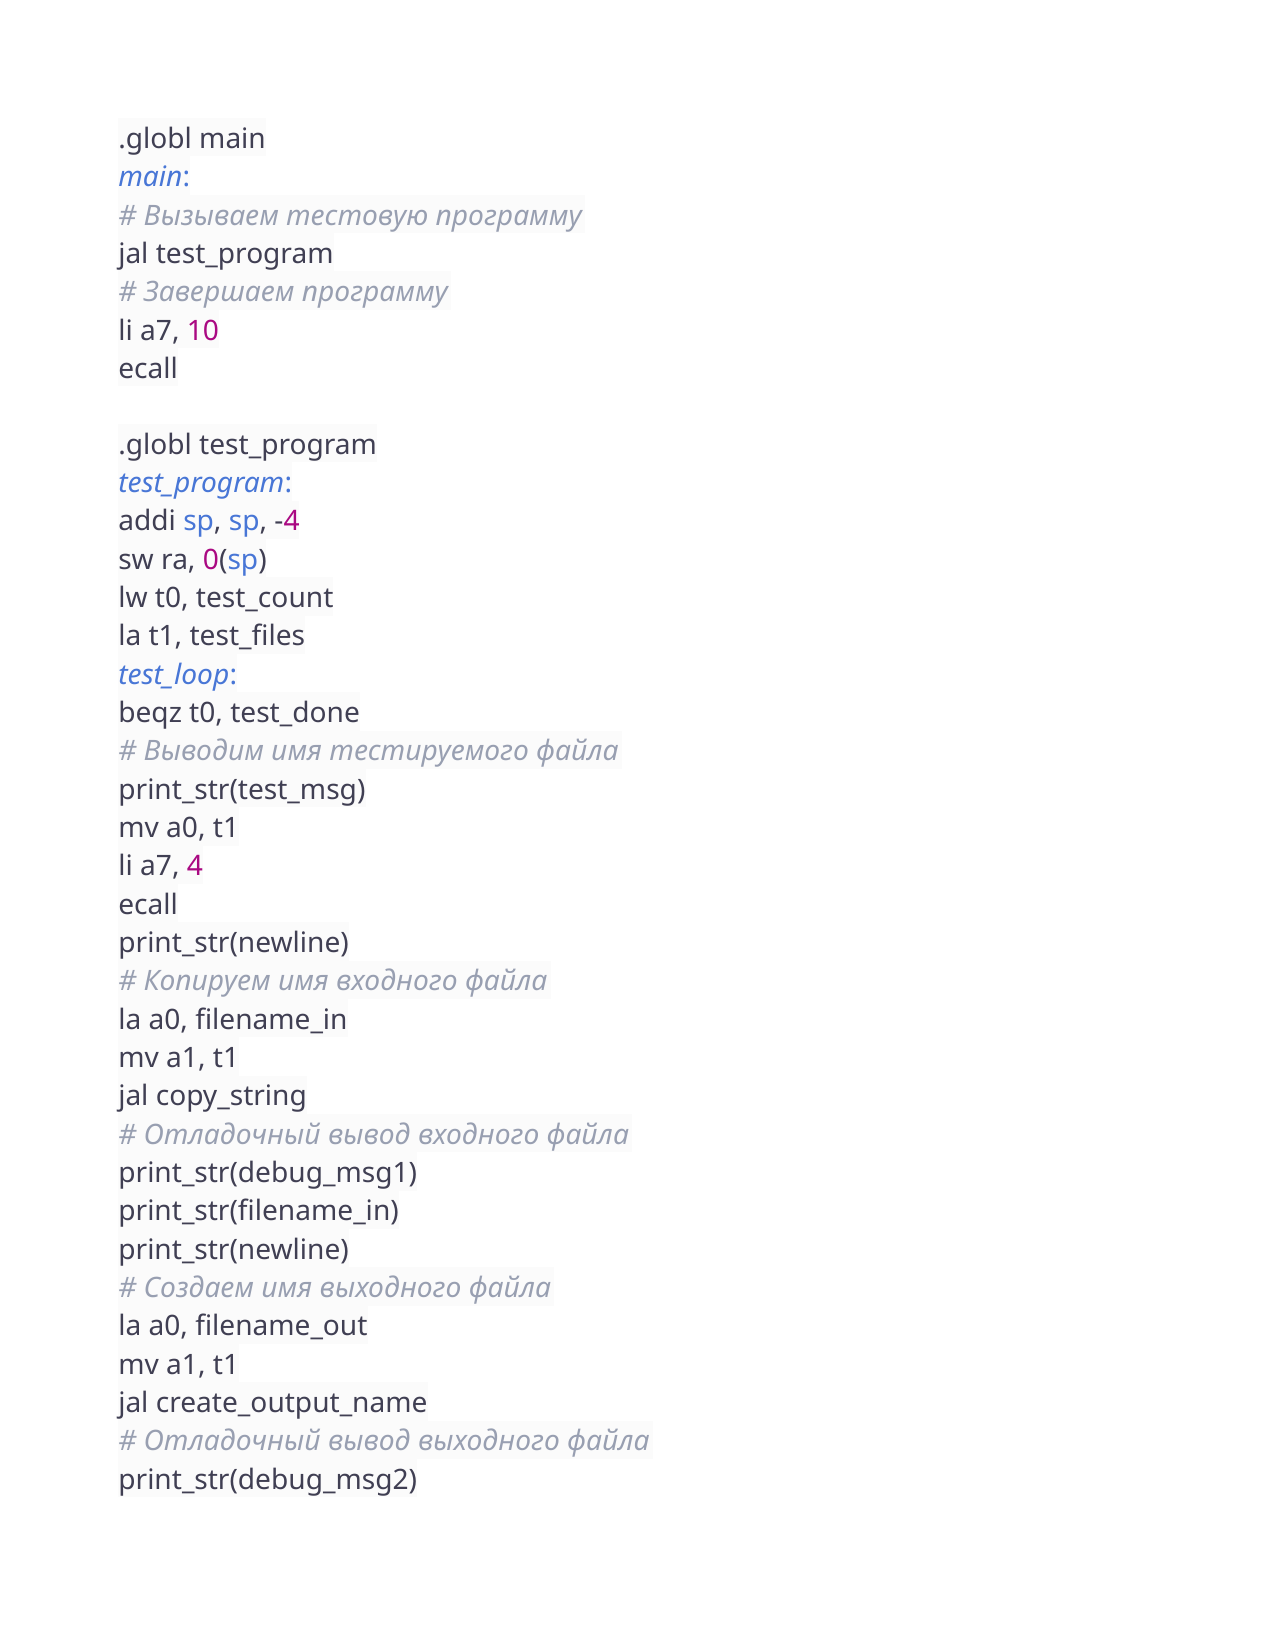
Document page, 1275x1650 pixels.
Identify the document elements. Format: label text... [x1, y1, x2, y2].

text beqz t0, test_done [118, 692, 1157, 731]
text print_str(newline) [118, 922, 1157, 961]
text la a0, filename_out [118, 1306, 1157, 1344]
text print_str(debug_msg2) [118, 1459, 1157, 1497]
text mv a0, t1 [118, 807, 1157, 846]
text # Отладочный вывод входного файла [118, 1114, 1157, 1152]
text li a7, 10 [118, 310, 1157, 348]
text ecall [118, 884, 1157, 922]
text # Копируем имя входного файла [118, 961, 1157, 999]
text test_program: [118, 462, 1157, 501]
text addi sp, sp, -4 [118, 501, 1157, 539]
text # Создаем имя выходного файла [118, 1267, 1157, 1306]
text print_str(filename_in) [118, 1191, 1157, 1229]
text mv a1, t1 [118, 1037, 1157, 1076]
text # Отладочный вывод выходного файла [118, 1421, 1157, 1459]
text sw ra, 0(sp) [118, 539, 1157, 577]
text print_str(newline) [118, 1229, 1157, 1267]
text # Вызываем тестовую программу [118, 195, 1157, 233]
text li a7, 4 [118, 846, 1157, 884]
text .globl test_program [118, 424, 1157, 462]
text jal create_output_name [118, 1382, 1157, 1421]
text test_loop: [118, 654, 1157, 692]
text la a0, filename_in [118, 999, 1157, 1037]
text jal test_program [118, 233, 1157, 271]
text la t1, test_files [118, 616, 1157, 654]
text mv a1, t1 [118, 1344, 1157, 1382]
text jal copy_string [118, 1076, 1157, 1114]
text ecall [118, 348, 1157, 386]
text # Завершаем программу [118, 271, 1157, 310]
text # Выводим имя тестируемого файла [118, 731, 1157, 769]
text print_str(test_msg) [118, 769, 1157, 807]
text .globl main [118, 118, 1157, 156]
text print_str(debug_msg1) [118, 1152, 1157, 1191]
text lw t0, test_count [118, 577, 1157, 616]
text main: [118, 156, 1157, 195]
